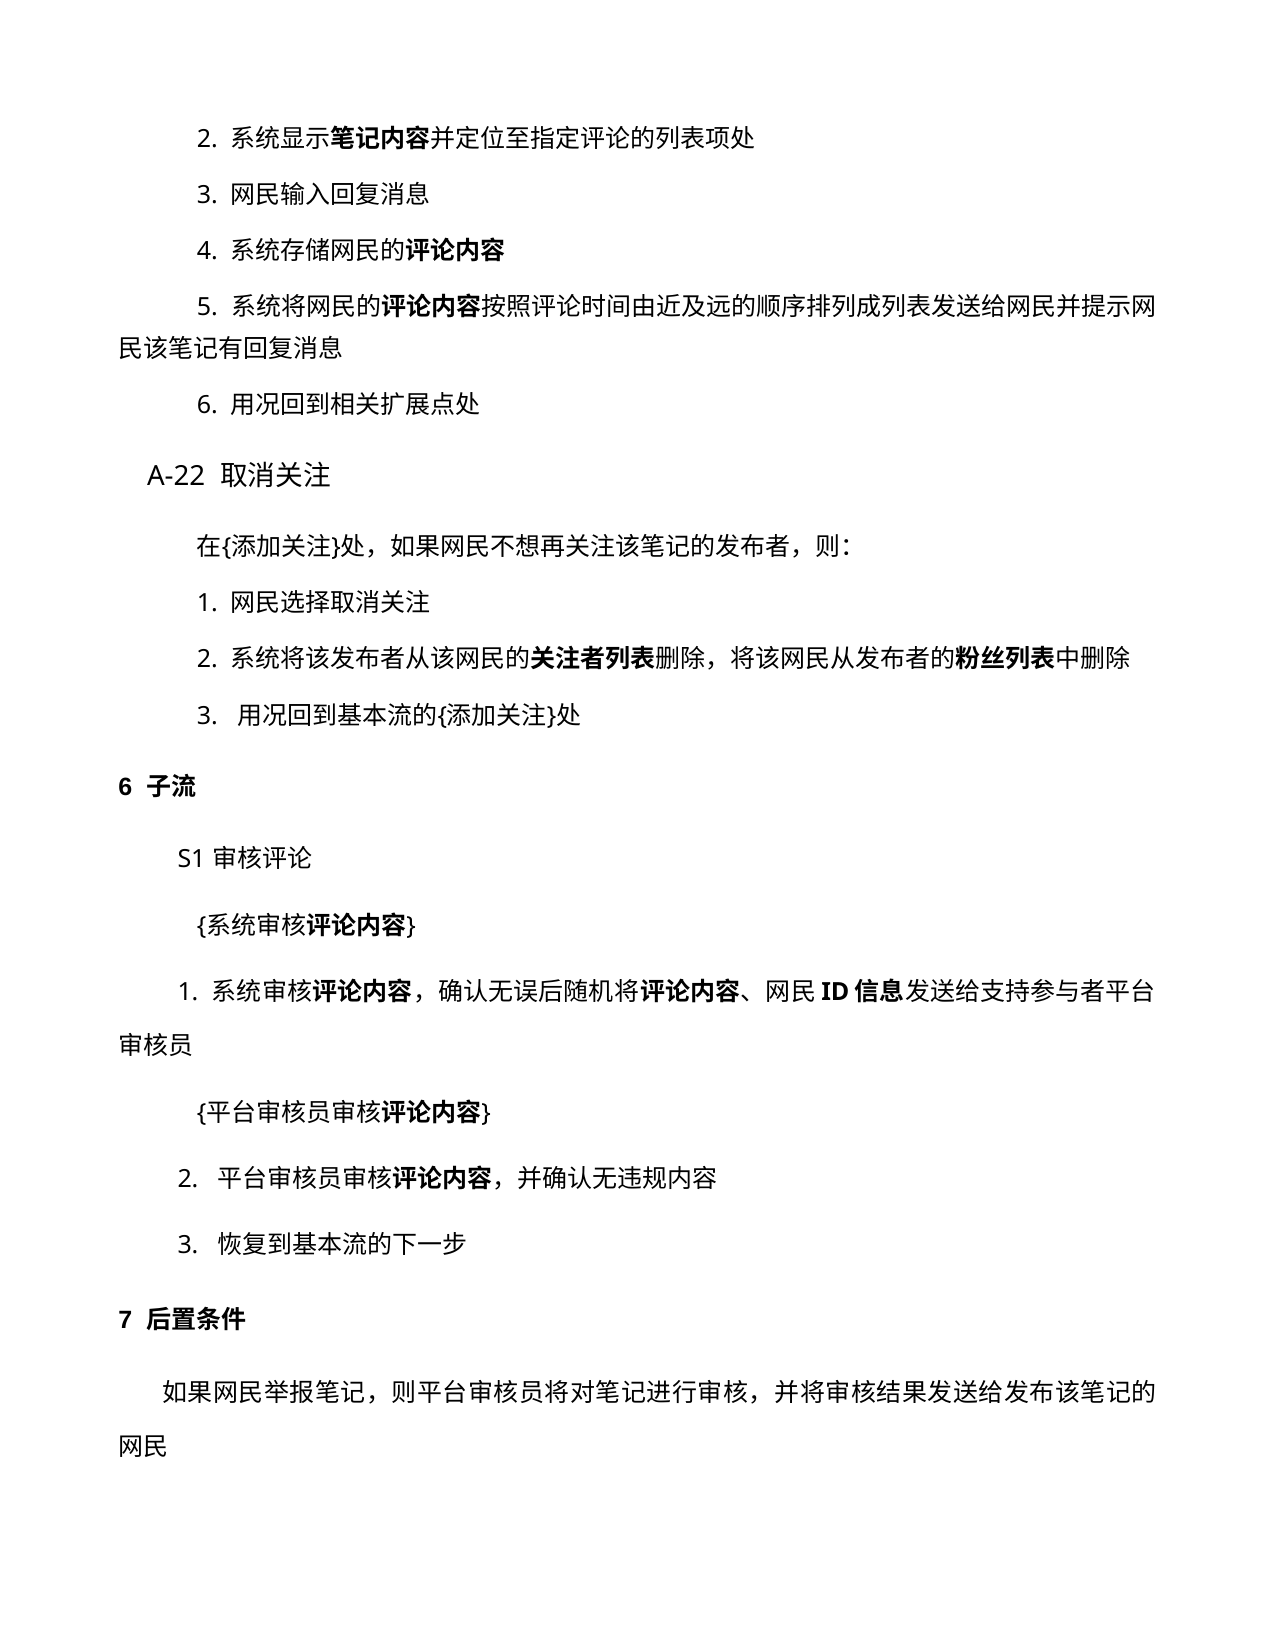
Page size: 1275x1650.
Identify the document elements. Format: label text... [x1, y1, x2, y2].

text 2. 系统将该发布者从该网民的关注者列表删除，将该网民从发布者的粉丝列表中删除 [118, 639, 1157, 675]
text 在{添加关注}处，如果网民不想再关注该笔记的发布者，则： [118, 526, 1157, 563]
subtitle 6 子流 [118, 766, 1157, 802]
text 3. 恢复到基本流的下一步 [118, 1224, 1157, 1261]
text 6. 用况回到相关扩展点处 [118, 385, 1157, 421]
text 4. 系统存储网民的评论内容 [118, 231, 1157, 267]
text 1. 网民选择取消关注 [118, 583, 1157, 619]
text 5. 系统将网民的评论内容按照评论时间由近及远的顺序排列成列表发送给网民并提示网民该笔记有回复消息 [118, 287, 1157, 365]
subtitle A-22 取消关注 [118, 453, 1157, 494]
subtitle 7 后置条件 [118, 1299, 1157, 1336]
text {系统审核评论内容} [118, 905, 1157, 941]
text 2. 平台审核员审核评论内容，并确认无违规内容 [118, 1158, 1157, 1194]
text {平台审核员审核评论内容} [118, 1092, 1157, 1128]
text 2. 系统显示笔记内容并定位至指定评论的列表项处 [118, 118, 1157, 154]
text 3. 网民输入回复消息 [118, 174, 1157, 211]
text 3. 用况回到基本流的{添加关注}处 [118, 695, 1157, 731]
text 1. 系统审核评论内容，确认无误后随机将评论内容、网民ID信息发送给支持参与者平台审核员 [118, 971, 1157, 1062]
text S1 审核评论 [118, 839, 1157, 875]
text 如果网民举报笔记，则平台审核员将对笔记进行审核，并将审核结果发送给发布该笔记的网民 [118, 1372, 1157, 1463]
